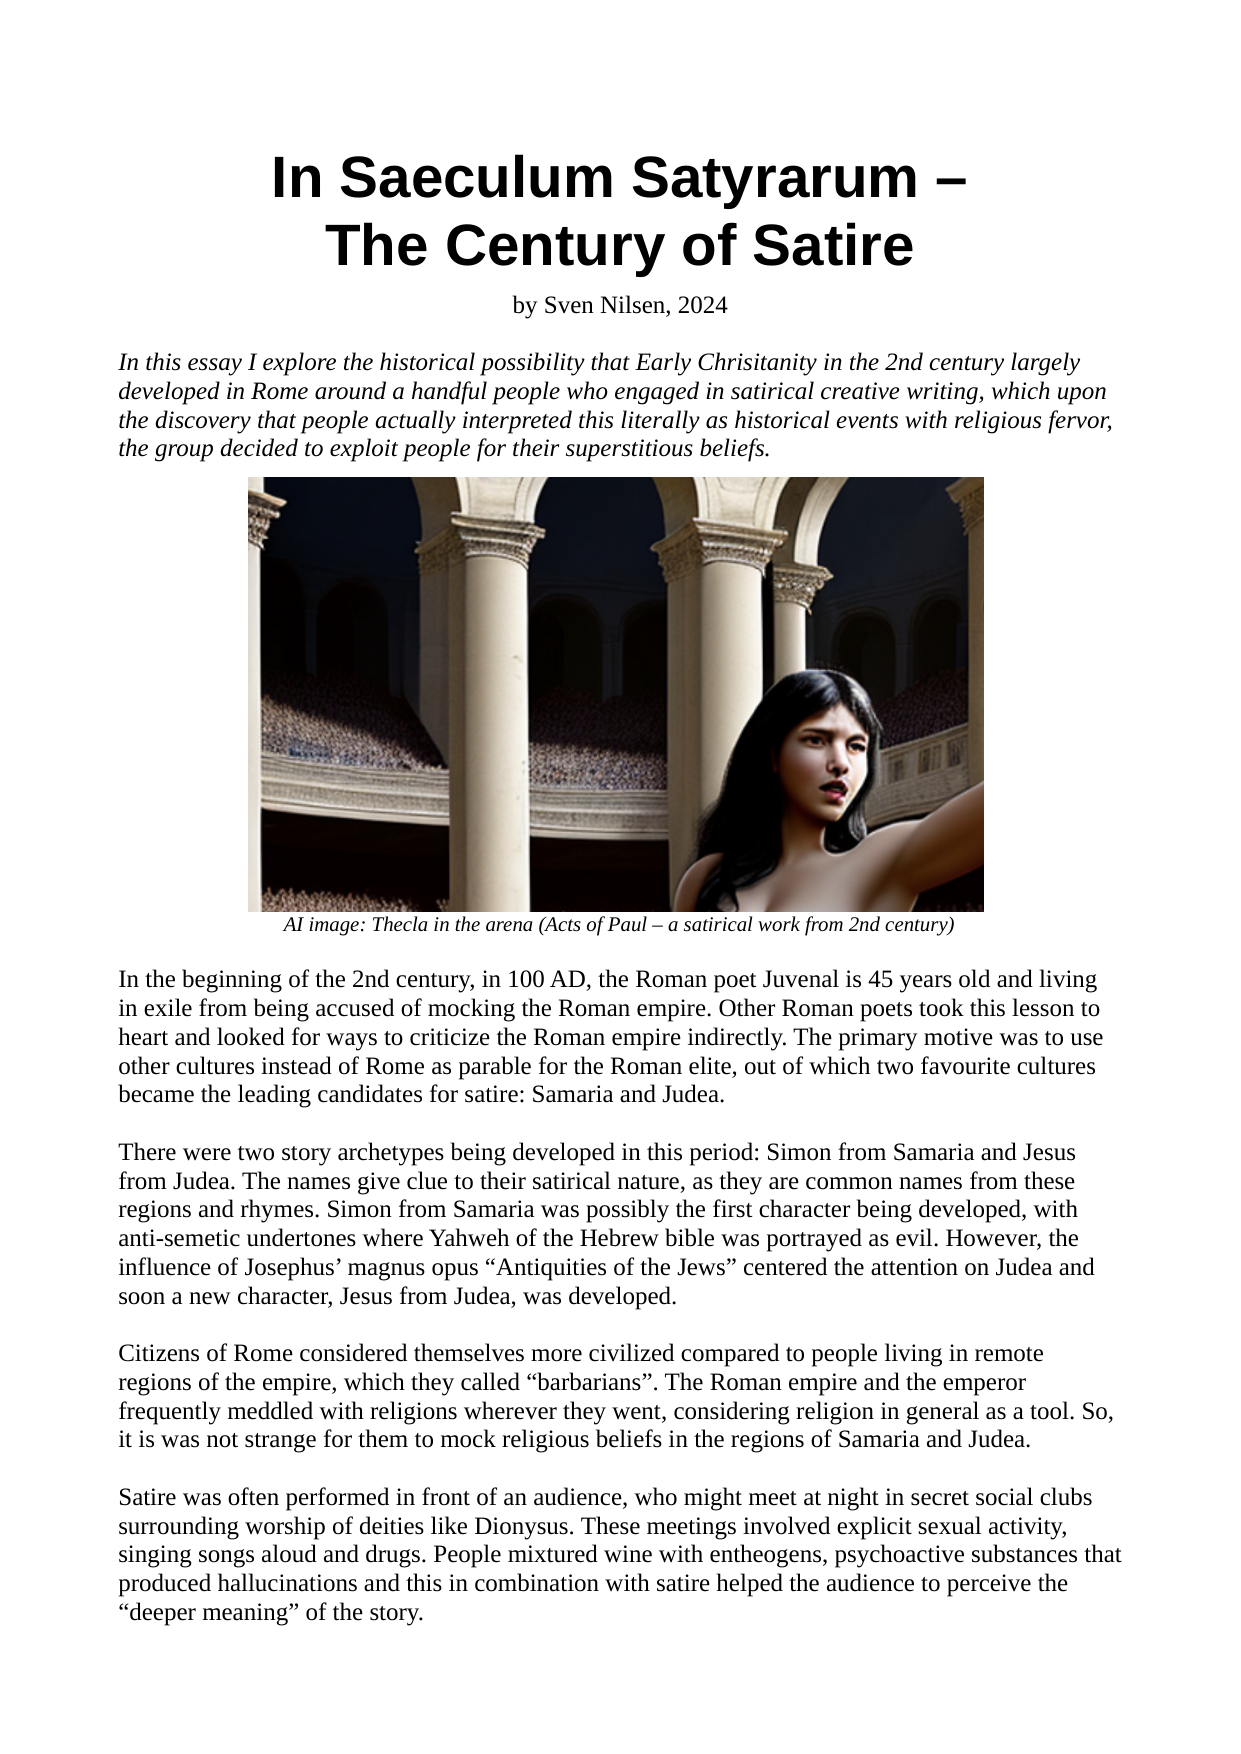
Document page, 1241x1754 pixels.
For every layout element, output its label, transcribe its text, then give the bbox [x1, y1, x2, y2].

text by Sven Nilsen, 2024 [118, 290, 1122, 318]
text In this essay I explore the historical possibility that Early Chrisitanity in the 2nd century largely developed in Rome around a handful people who engaged in satirical creative writing, which upon the discovery that people actually interpreted this literally as historical events with religious fervor, the group decided to exploit people for their superstitious beliefs. [118, 347, 1122, 462]
text AI image: Thecla in the arena (Acts of Paul – a satirical work from 2nd century) [118, 477, 1122, 936]
text Satire was often performed in front of an audience, who might meet at night in secret social clubs surrounding worship of deities like Dionysus. These meetings involved explicit sexual activity, singing songs aloud and drugs. People mixtured wine with entheogens, psychoactive substances that produced hallucinations and this in combination with satire helped the audience to perceive the “deeper meaning” of the story. [118, 1482, 1122, 1626]
title In Saeculum Satyrarum – The Century of Satire [118, 143, 1122, 277]
picture [248, 477, 984, 912]
text Citizens of Rome considered themselves more civilized compared to people living in remote regions of the empire, which they called “barbarians”. The Roman empire and the emperor frequently meddled with religions wherever they went, considering religion in general as a tool. So, it is was not strange for them to mock religious beliefs in the regions of Samaria and Judea. [118, 1338, 1122, 1453]
text In the beginning of the 2nd century, in 100 AD, the Roman poet Juvenal is 45 years old and living in exile from being accused of mocking the Roman empire. Other Roman poets took this lesson to heart and looked for ways to criticize the Roman empire indirectly. The primary motive was to use other cultures instead of Rome as parable for the Roman elite, out of which two favourite cultures became the leading candidates for satire: Samaria and Judea. [118, 964, 1122, 1108]
text There were two story archetypes being developed in this period: Simon from Samaria and Jesus from Judea. The names give clue to their satirical nature, as they are common names from these regions and rhymes. Simon from Samaria was possibly the first character being developed, with anti-semetic undertones where Yahweh of the Hebrew bible was portrayed as evil. However, the influence of Josephus’ magnus opus “Antiquities of the Jews” centered the attention on Judea and soon a new character, Jesus from Judea, was developed. [118, 1137, 1122, 1309]
